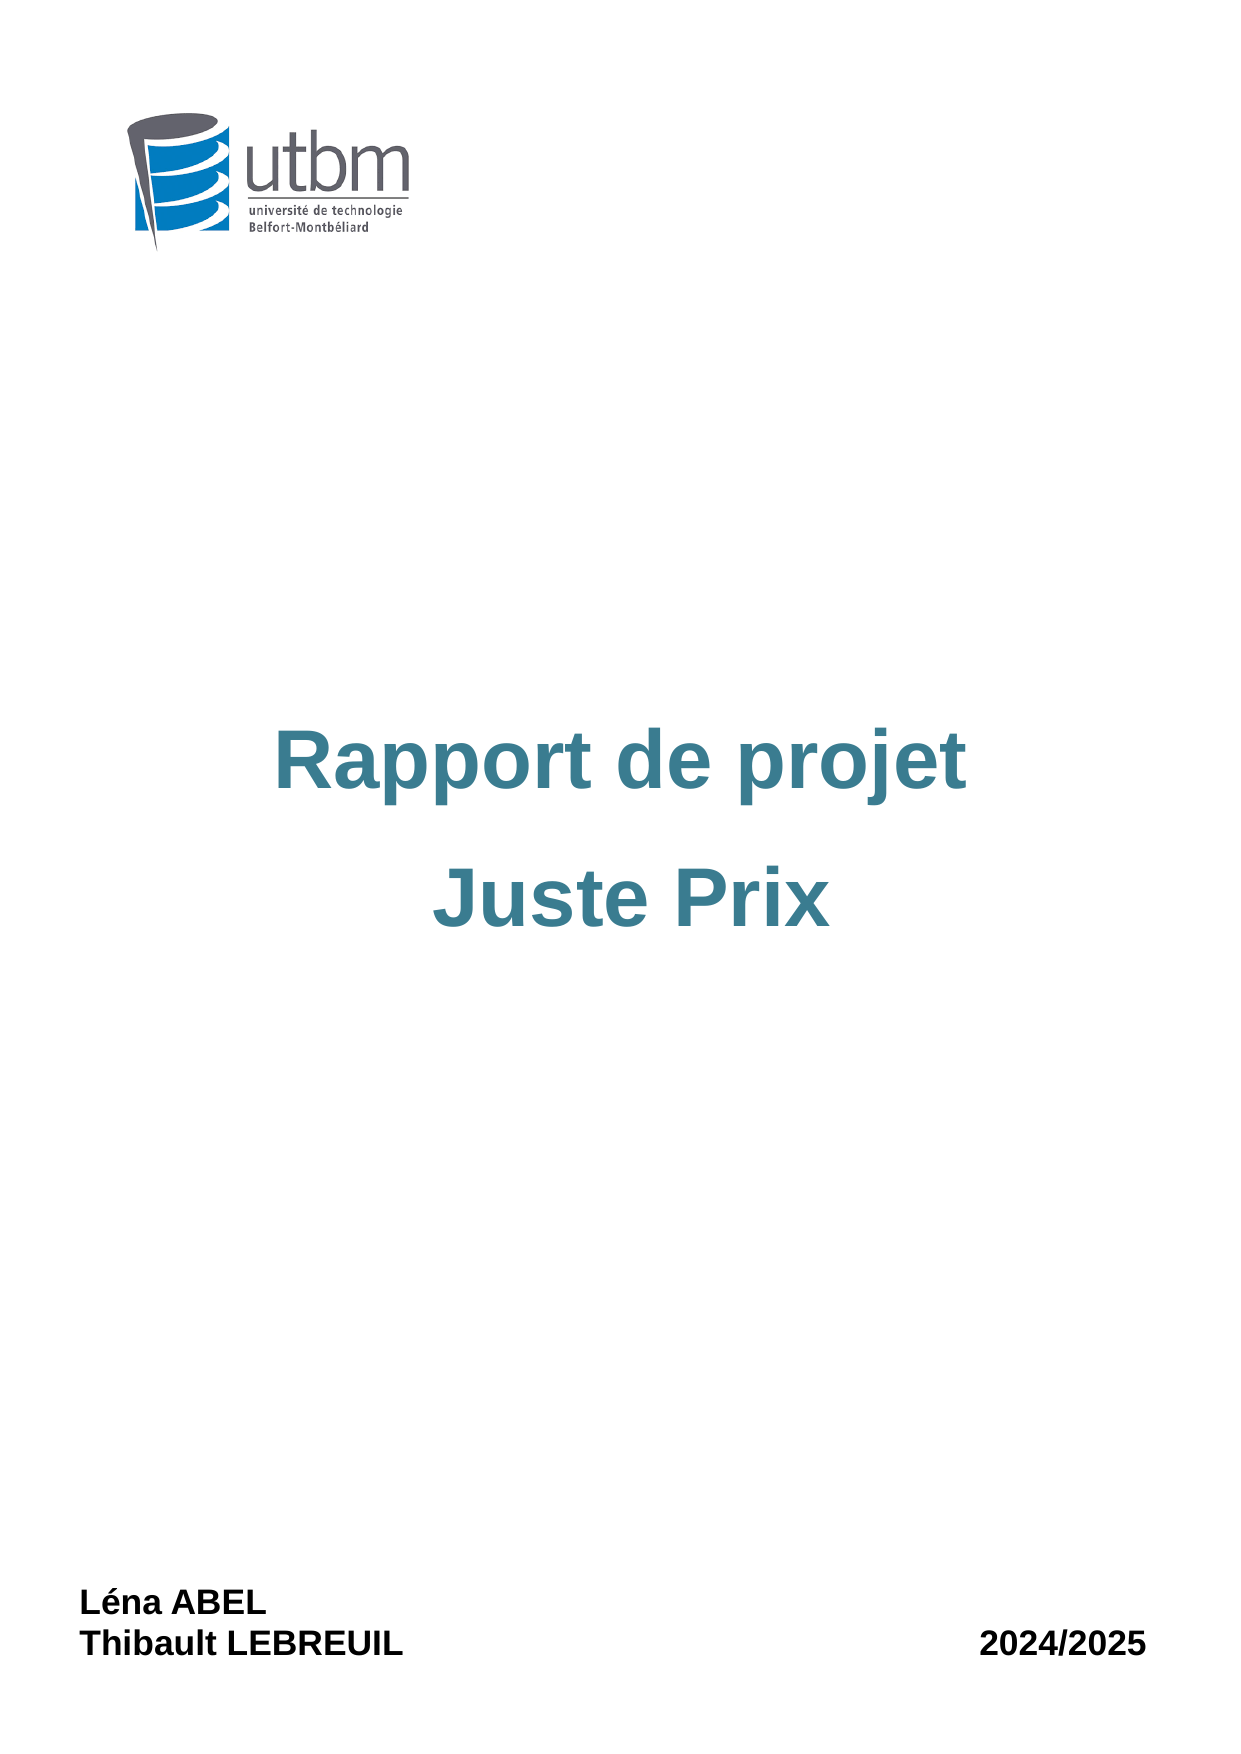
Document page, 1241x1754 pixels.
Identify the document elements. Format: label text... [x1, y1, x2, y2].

title Juste Prix [118, 848, 1122, 944]
picture [125, 109, 410, 255]
title Rapport de projet [118, 711, 1122, 807]
